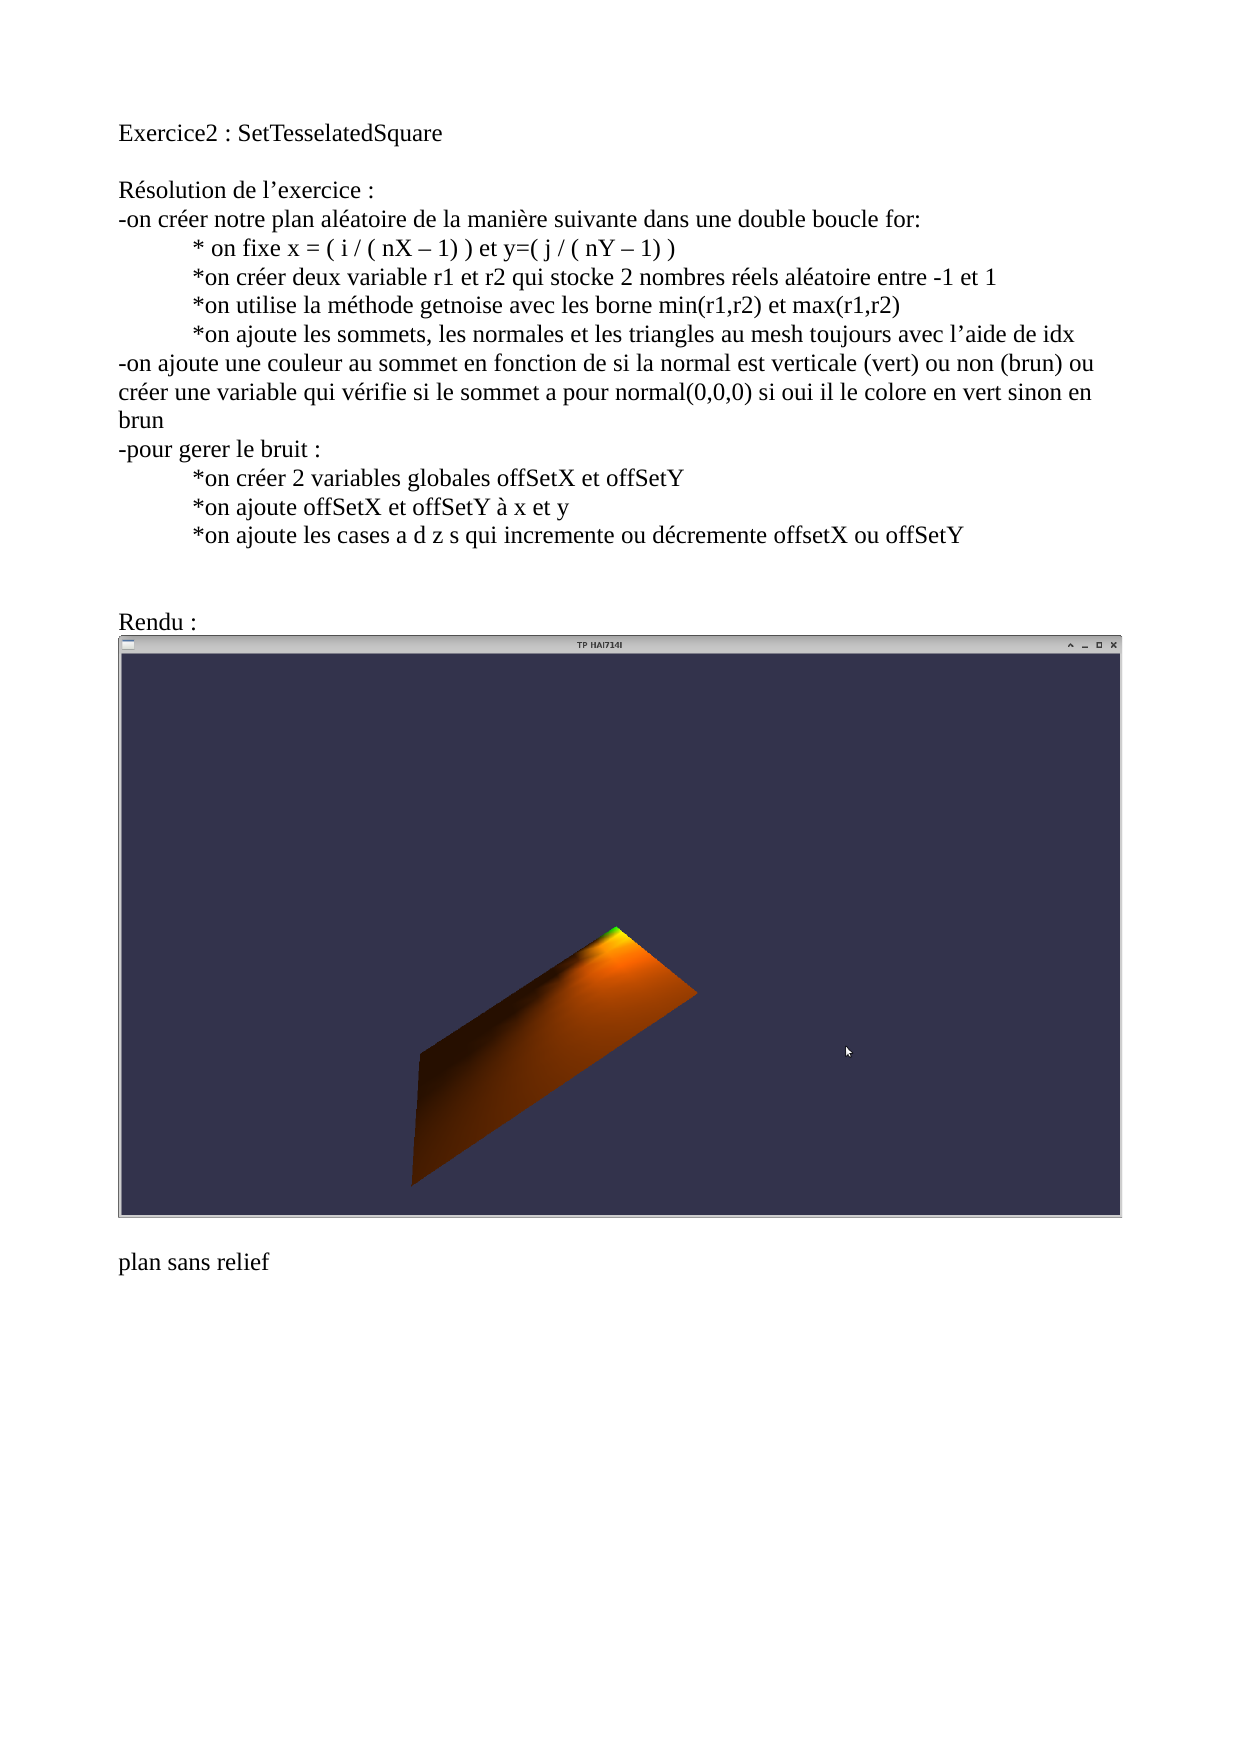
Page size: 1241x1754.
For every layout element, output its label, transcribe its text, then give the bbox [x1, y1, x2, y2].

text Rendu : [118, 607, 1122, 635]
text Résolution de l’exercice : [118, 176, 1122, 204]
text *on ajoute les sommets, les normales et les triangles au mesh toujours avec l’aide de idx [118, 319, 1122, 348]
picture [118, 635, 1123, 1218]
text *on créer deux variable r1 et r2 qui stocke 2 nombres réels aléatoire entre -1 et 1 [118, 262, 1122, 291]
text -pour gerer le bruit : [118, 434, 1122, 463]
text *on ajoute les cases a d z s qui incremente ou décremente offsetX ou offSetY [118, 521, 1122, 549]
text plan sans relief [118, 1247, 1122, 1276]
text *on ajoute offSetX et offSetY à x et y [118, 492, 1122, 521]
text -on ajoute une couleur au sommet en fonction de si la normal est verticale (vert) ou non (brun) ou créer une variable qui vérifie si le sommet a pour normal(0,0,0) si oui il le colore en vert sinon en brun [118, 348, 1122, 434]
text *on créer 2 variables globales offSetX et offSetY [118, 463, 1122, 492]
text *on utilise la méthode getnoise avec les borne min(r1,r2) et max(r1,r2) [118, 291, 1122, 319]
text * on fixe x = ( i / ( nX – 1) ) et y=( j / ( nY – 1) ) [118, 233, 1122, 262]
text -on créer notre plan aléatoire de la manière suivante dans une double boucle for: [118, 204, 1122, 233]
text Exercice2 : SetTesselatedSquare [118, 118, 1122, 147]
